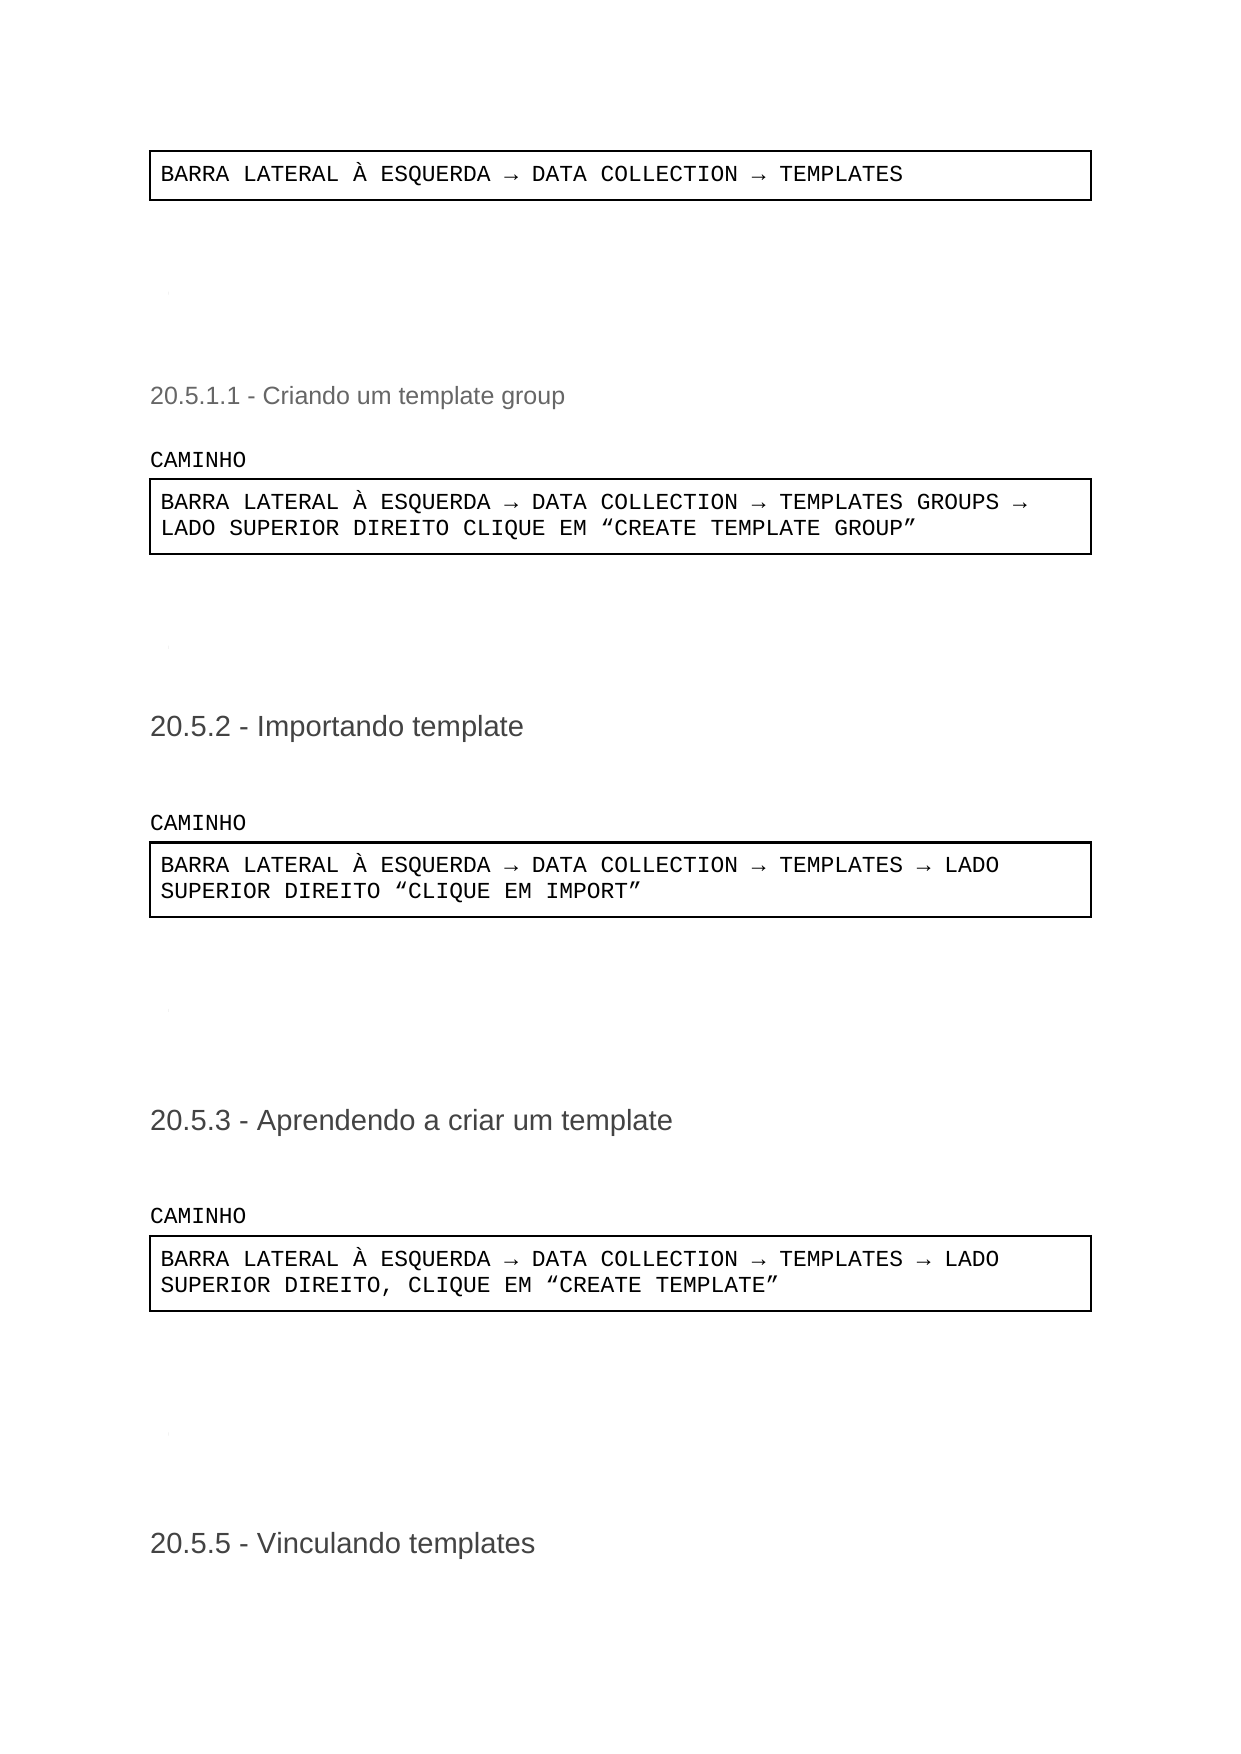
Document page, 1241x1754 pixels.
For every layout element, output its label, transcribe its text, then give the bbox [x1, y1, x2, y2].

table_header BARRA LATERAL À ESQUERDA → DATA COLLECTION → TEMPLATES [151, 152, 1090, 199]
text CAMINHO [150, 448, 1090, 474]
subtitle 20.5.5 - Vinculando templates [150, 1526, 1090, 1560]
text CAMINHO [150, 812, 1090, 837]
subtitle 20.5.2 - Importando template [150, 709, 1090, 743]
table_header BARRA LATERAL À ESQUERDA → DATA COLLECTION → TEMPLATES → LADO SUPERIOR DIREITO “CLIQUE EM IMPORT” [151, 844, 1090, 916]
table_header BARRA LATERAL À ESQUERDA → DATA COLLECTION → TEMPLATES GROUPS → LADO SUPERIOR DIREITO CLIQUE EM “CREATE TEMPLATE GROUP” [151, 480, 1090, 553]
subtitle 20.5.3 - Aprendendo a criar um template [150, 1103, 1090, 1136]
text CAMINHO [150, 1205, 1090, 1231]
subtitle 20.5.1.1 - Criando um template group [150, 381, 1090, 410]
table_header BARRA LATERAL À ESQUERDA → DATA COLLECTION → TEMPLATES → LADO SUPERIOR DIREITO, CLIQUE EM “CREATE TEMPLATE” [151, 1237, 1090, 1309]
